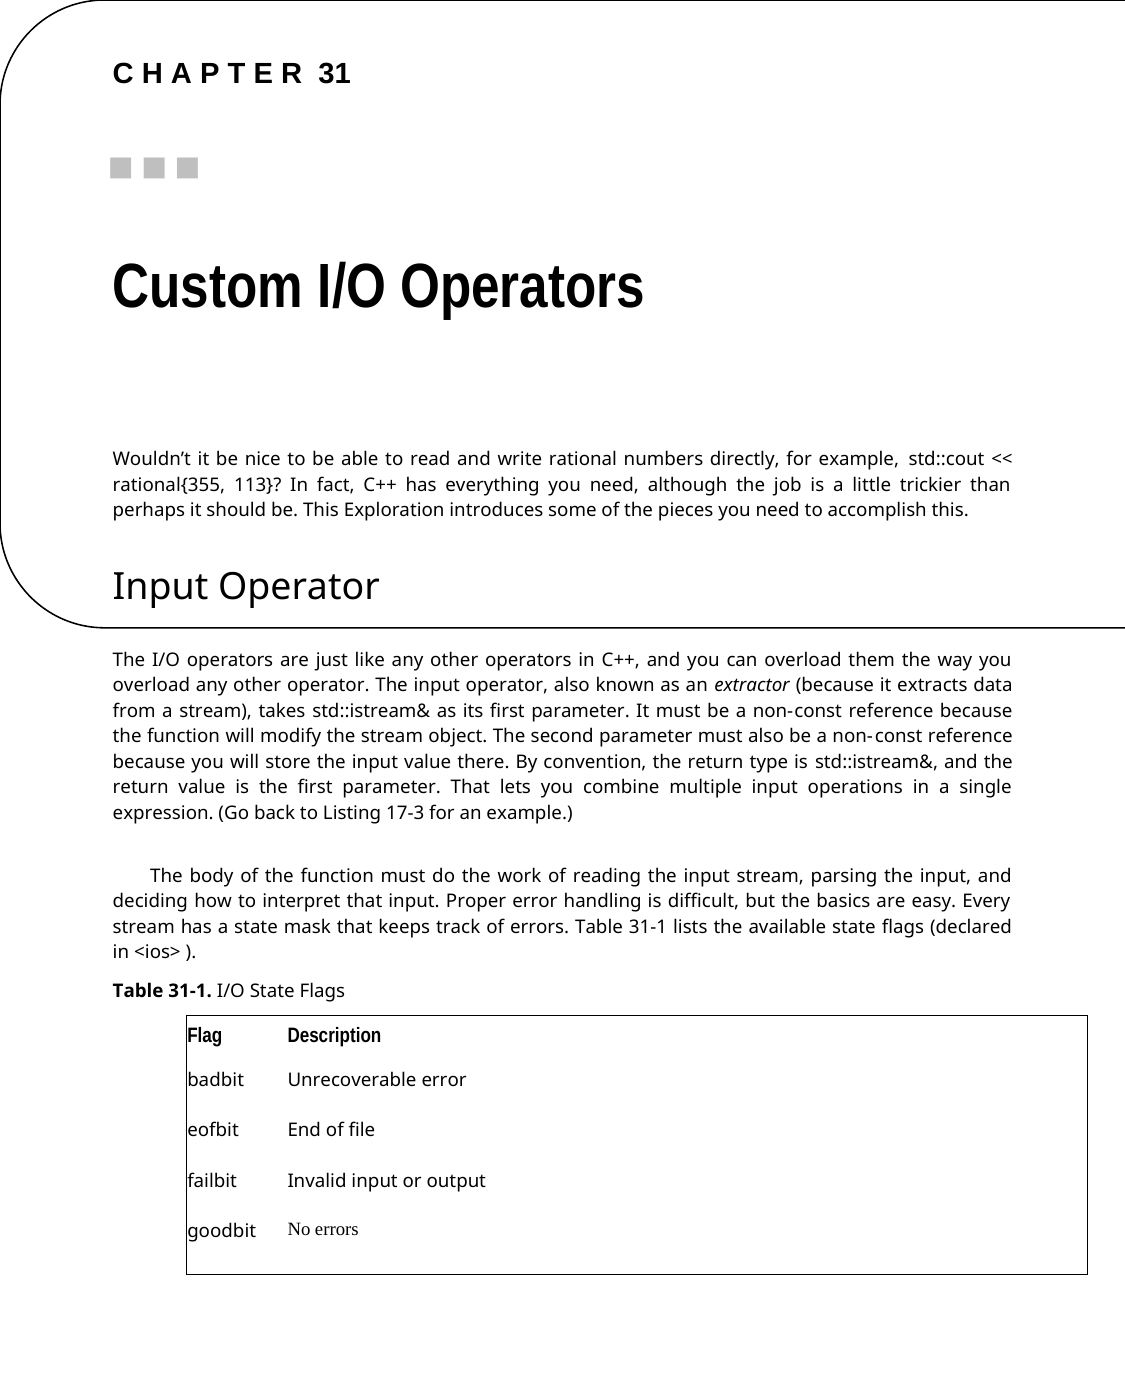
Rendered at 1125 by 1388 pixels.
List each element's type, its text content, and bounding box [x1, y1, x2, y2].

table_header Flag [187, 1016, 287, 1053]
text The I/O operators are just like any other operators in C++, and you can overload them the way you overload any other operator. The input operator, also known as an extractor (because it extracts data from a stream), takes std::istream& as its first parameter. It must be a non-const reference because the function will modify the stream object. The second parameter must also be a non-const reference because you will store the input value there. By convention, the return type is std::istream&, and the return value is the first parameter. That lets you combine multiple input operations in a single expression. (Go back to Listing 17-3 for an example.) [112, 646, 1012, 825]
table_cell eofbit [187, 1104, 287, 1154]
table_cell failbit [187, 1155, 287, 1205]
text The body of the function must do the work of reading the input stream, parsing the input, and deciding how to interpret that input. Proper error handling is difficult, but the basics are easy. Every stream has a state mask that keeps track of errors. Table 31-1 lists the available state flags (declared in <ios> ). [112, 862, 1012, 964]
table_cell End of file [287, 1104, 1087, 1154]
text Wouldn’t it be nice to be able to read and write rational numbers directly, for example, std::cout << rational{355, 113}? In fact, C++ has everything you need, although the job is a little trickier than perhaps it should be. This Exploration introduces some of the pieces you need to accomplish this. [112, 446, 1012, 522]
table_header Description [287, 1016, 1087, 1053]
table_cell No errors [287, 1205, 1087, 1274]
subtitle Input Operator [112, 560, 1012, 611]
table_cell Unrecoverable error [287, 1054, 1087, 1104]
table_cell goodbit [187, 1205, 287, 1274]
table_cell Invalid input or output [287, 1155, 1087, 1205]
title Custom I/O Operators [112, 249, 1012, 321]
text Table 31-1. I/O State Flags [112, 977, 1012, 1002]
table_cell badbit [187, 1054, 287, 1104]
